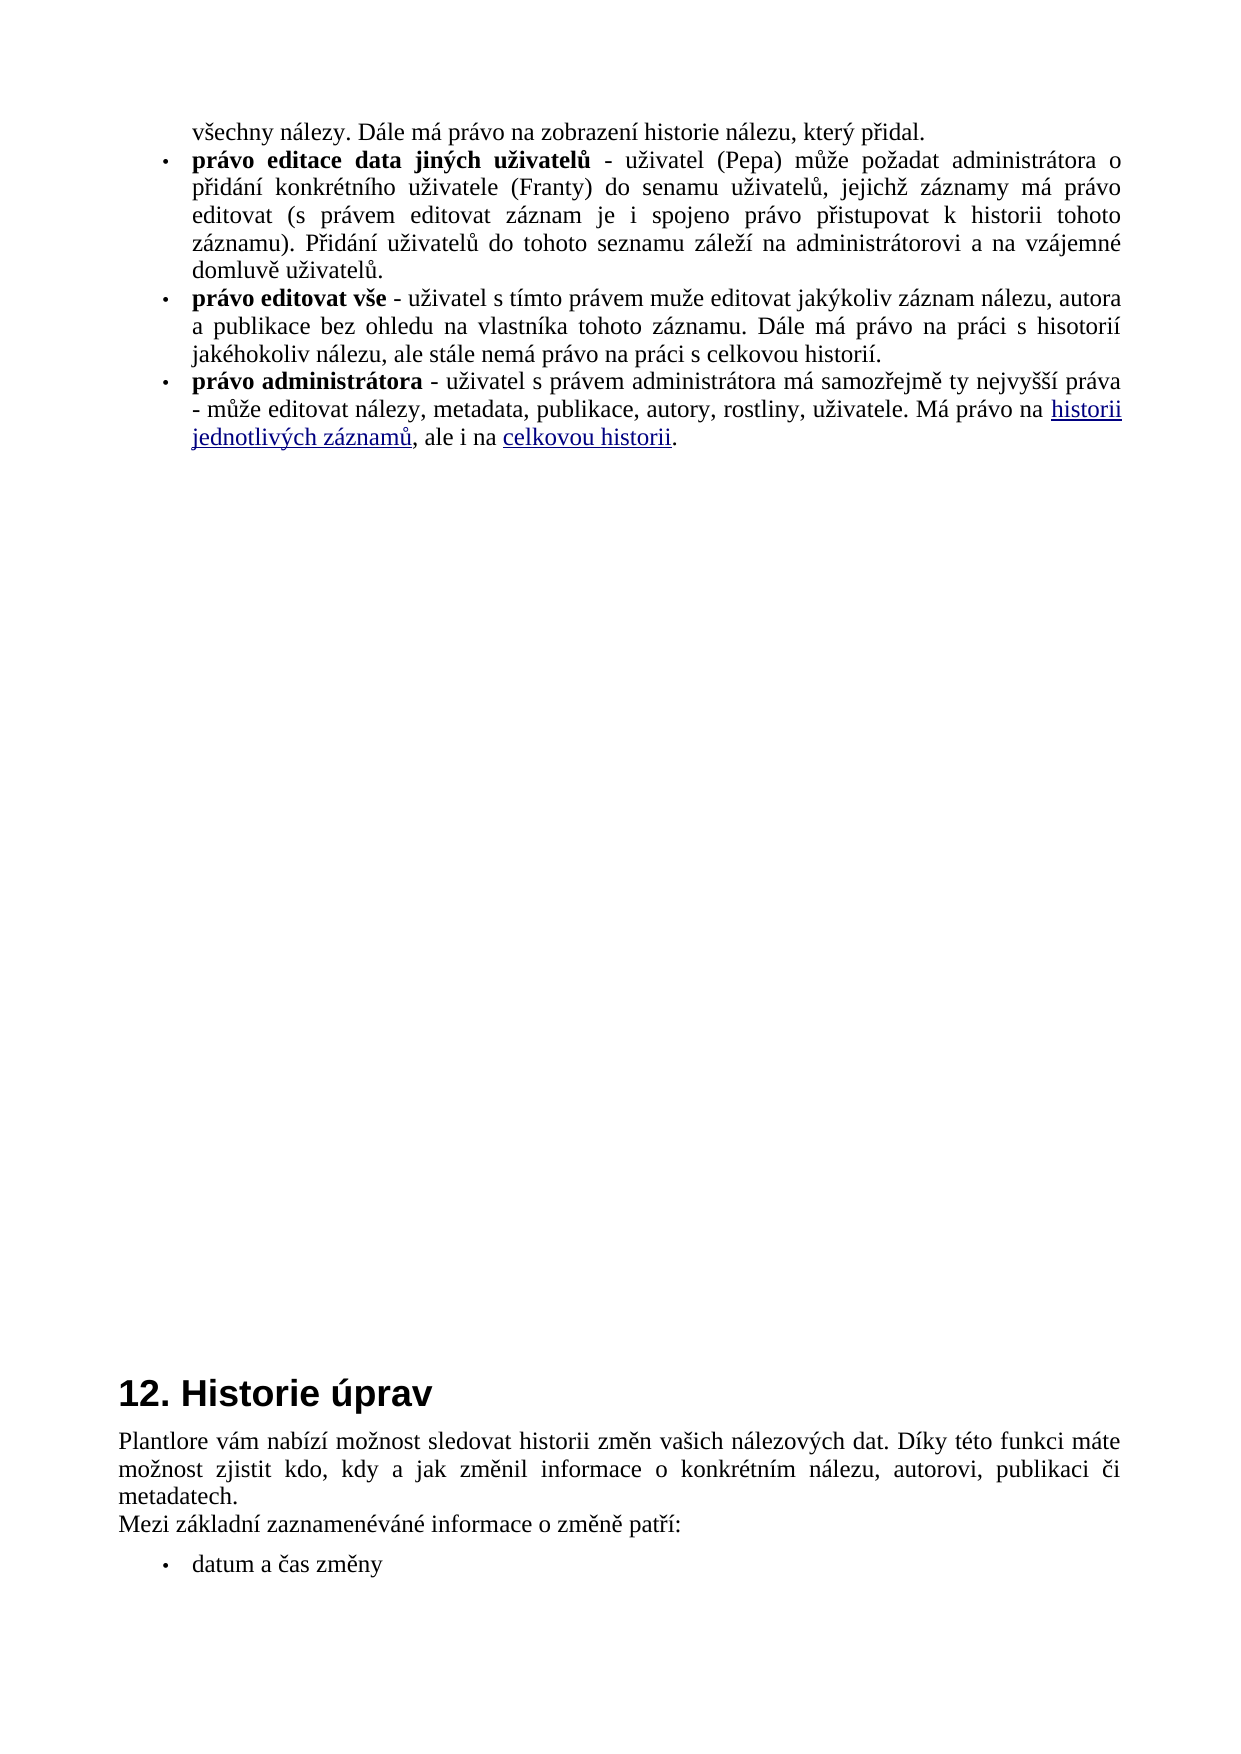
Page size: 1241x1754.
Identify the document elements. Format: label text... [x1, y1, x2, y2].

list všechny nálezy. Dále má právo na zobrazení historie nálezu, který přidal. [162, 118, 1122, 146]
list právo editace data jiných uživatelů - uživatel (Pepa) může požadat administrátora o přidání konkrétního uživatele (Franty) do senamu uživatelů, jejichž záznamy má právo editovat (s právem editovat záznam je i spojeno právo přistupovat k historii tohoto záznamu). Přidání uživatelů do tohoto seznamu záleží na administrátorovi a na vzájemné domluvě uživatelů. [162, 146, 1122, 284]
subtitle 12. Historie úprav [118, 1373, 1122, 1414]
text Plantlore vám nabízí možnost sledovat historii změn vašich nálezových dat. Díky této funkci máte možnost zjistit kdo, kdy a jak změnil informace o konkrétním nálezu, autorovi, publikaci či metadatech. Mezi základní zaznamenéváné informace o změně patří: [118, 1427, 1122, 1538]
list právo administrátora - uživatel s právem administrátora má samozřejmě ty nejvyšší práva - může editovat nálezy, metadata, publikace, autory, rostliny, uživatele. Má právo na historii jednotlivých záznamů, ale i na celkovou historii. [162, 367, 1122, 451]
list právo editovat vše - uživatel s tímto právem muže editovat jakýkoliv záznam nálezu, autora a publikace bez ohledu na vlastníka tohoto záznamu. Dále má právo na práci s hisotorií jakéhokoliv nálezu, ale stále nemá právo na práci s celkovou historií. [162, 284, 1122, 367]
list datum a čas změny [162, 1550, 1122, 1578]
